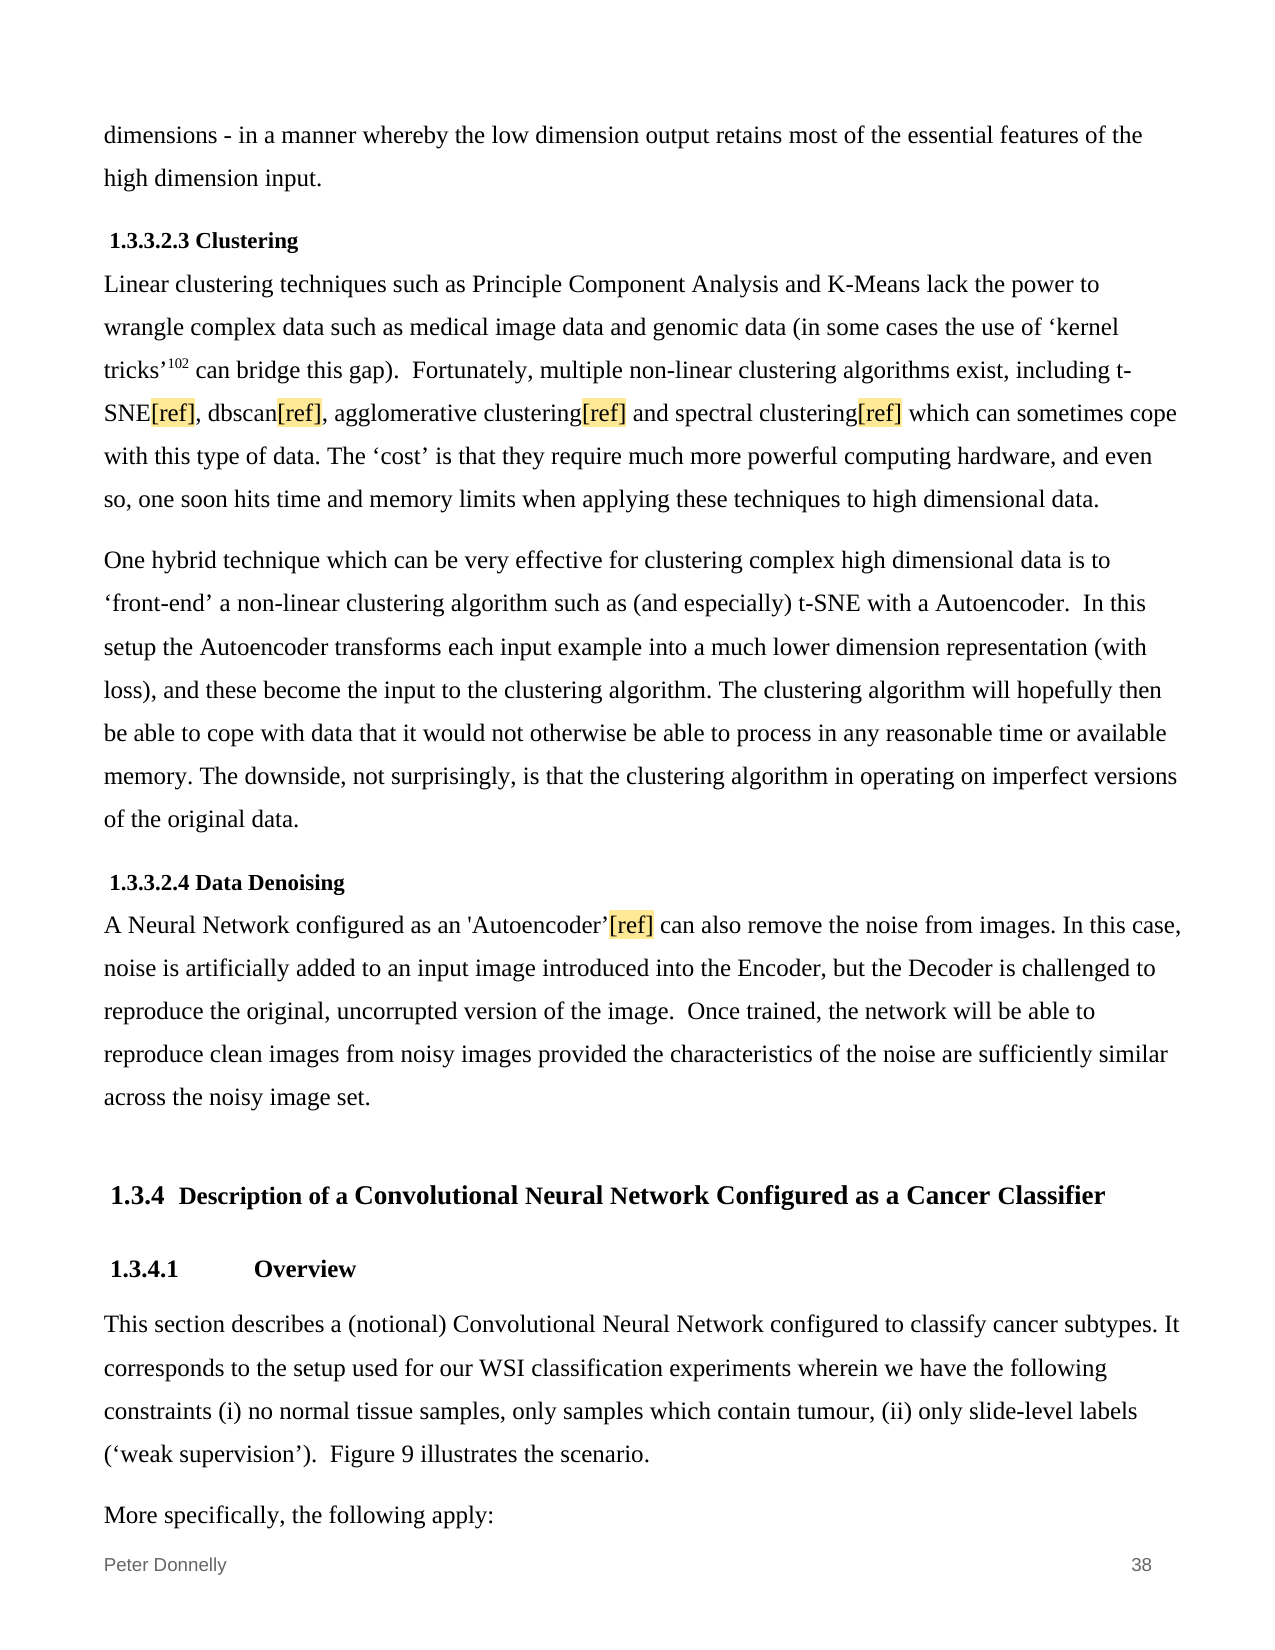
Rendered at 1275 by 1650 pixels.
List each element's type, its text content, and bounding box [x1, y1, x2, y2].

subtitle Data Denoising [103, 868, 1181, 895]
text One hybrid technique which can be very effective for clustering complex high dimensional data is to ‘front-end’ a non-linear clustering algorithm such as (and especially) t-SNE with a Autoencoder. In this setup the Autoencoder transforms each input example into a much lower dimension representation (with loss), and these become the input to the clustering algorithm. The clustering algorithm will hopefully then be able to cope with data that it would not otherwise be able to process in any reasonable time or available memory. The downside, not surprisingly, is that the clustering algorithm in operating on imperfect versions of the original data. [103, 545, 1181, 833]
text Linear clustering techniques such as Principle Component Analysis and K-Means lack the power to wrangle complex data such as medical image data and genomic data (in some cases the use of ‘kernel tricks’ can bridge this gap). Fortunately, multiple non-linear clustering algorithms exist, including t-SNE[ref], dbscan[ref], agglomerative clustering[ref] and spectral clustering[ref] which can sometimes cope with this type of data. The ‘cost’ is that they require much more powerful computing hardware, and even so, one soon hits time and memory limits when applying these techniques to high dimensional data. [103, 269, 1181, 513]
subtitle Description of a Convolutional Neural Network Configured as a Cancer Classifier [103, 1179, 1181, 1210]
subtitle Clustering [103, 227, 1181, 254]
text This section describes a (notional) Convolutional Neural Network configured to classify cancer subtypes. It corresponds to the setup used for our WSI classification experiments wherein we have the following constraints (i) no normal tissue samples, only samples which contain tumour, (ii) only slide-level labels (‘weak supervision’). Figure 9 illustrates the scenario. [103, 1309, 1181, 1468]
text A Neural Network configured as an 'Autoencoder’[ref] can also remove the noise from images. In this case, noise is artificially added to an input image introduced into the Encoder, but the Decoder is challenged to reproduce the original, uncorrupted version of the image. Once trained, the network will be able to reproduce clean images from noisy images provided the characteristics of the noise are sufficiently similar across the noisy image set. [103, 910, 1181, 1111]
subtitle Overview [103, 1254, 1181, 1283]
text dimensions - in a manner whereby the low dimension output retains most of the essential features of the high dimension input. [103, 120, 1181, 192]
text More specifically, the following apply: [103, 1500, 1181, 1528]
